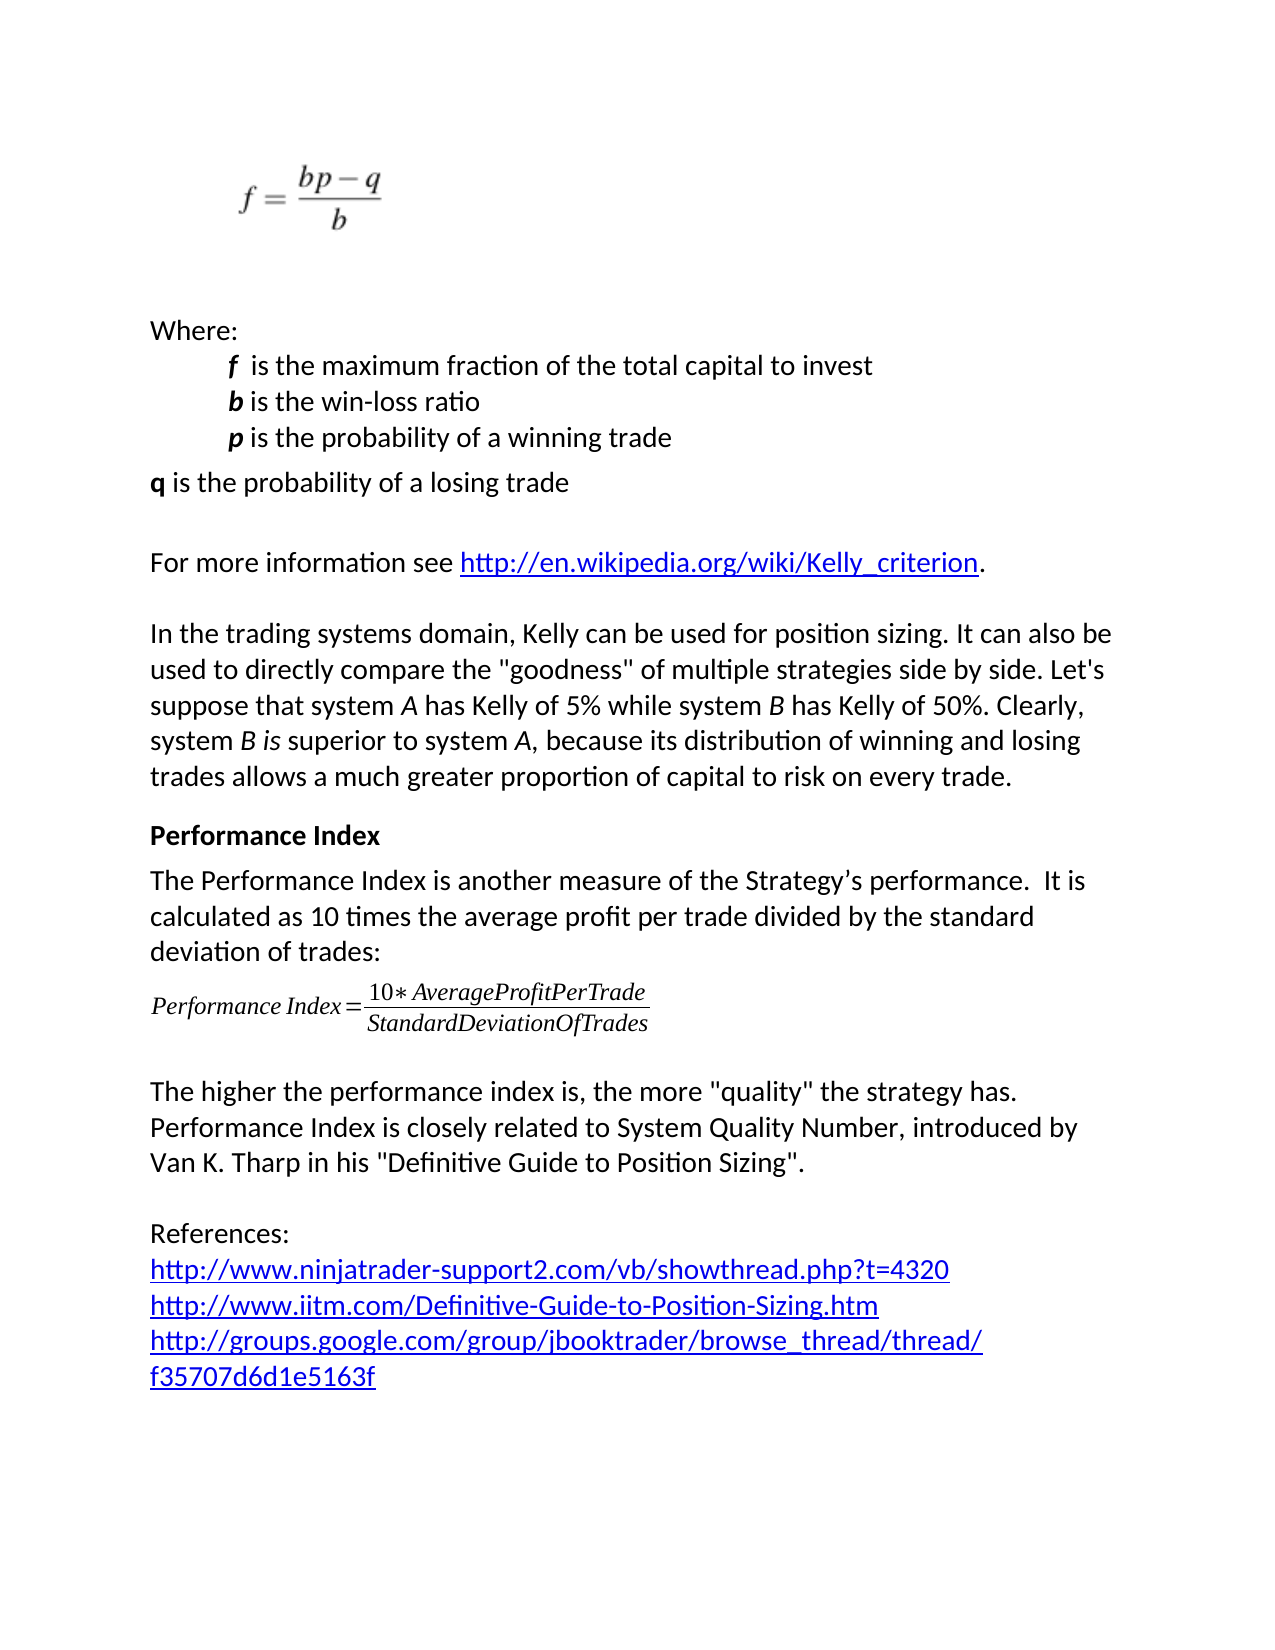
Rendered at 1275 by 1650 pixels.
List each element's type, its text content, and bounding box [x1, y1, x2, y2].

text References: [150, 1216, 1125, 1251]
text http://www.iitm.com/Definitive-Guide-to-Position-Sizing.htm [150, 1287, 1125, 1322]
text The Performance Index is another measure of the Strategy’s performance. It is calculated as 10 times the average profit per trade divided by the standard deviation of trades: [150, 862, 1125, 969]
text http://groups.google.com/group/jbooktrader/browse_thread/thread/f35707d6d1e5163f [150, 1322, 1125, 1394]
text The higher the performance index is, the more "quality" the strategy has. Performance Index is closely related to System Quality Number, introduced by Van K. Tharp in his "Definitive Guide to Position Sizing". [150, 1073, 1125, 1180]
text Where: [150, 312, 1125, 347]
text b is the win-loss ratio [228, 383, 1109, 419]
subtitle Performance Index [150, 817, 1125, 853]
text p is the probability of a winning trade [228, 419, 1109, 454]
text For more information see http://en.wikipedia.org/wiki/Kelly_criterion. [150, 544, 1125, 580]
text In the trading systems domain, Kelly can be used for position sizing. It can also be used to directly compare the "goodness" of multiple strategies side by side. Let's suppose that system A has Kelly of 5% while system B has Kelly of 50%. Clearly, system B is superior to system A, because its distribution of winning and losing trades allows a much greater proportion of capital to risk on every trade. [150, 616, 1125, 794]
text f is the maximum fraction of the total capital to invest [228, 347, 1109, 383]
text q is the probability of a losing trade [150, 464, 1125, 499]
picture [228, 150, 393, 241]
text http://www.ninjatrader-support2.com/vb/showthread.php?t=4320 [150, 1251, 1125, 1287]
